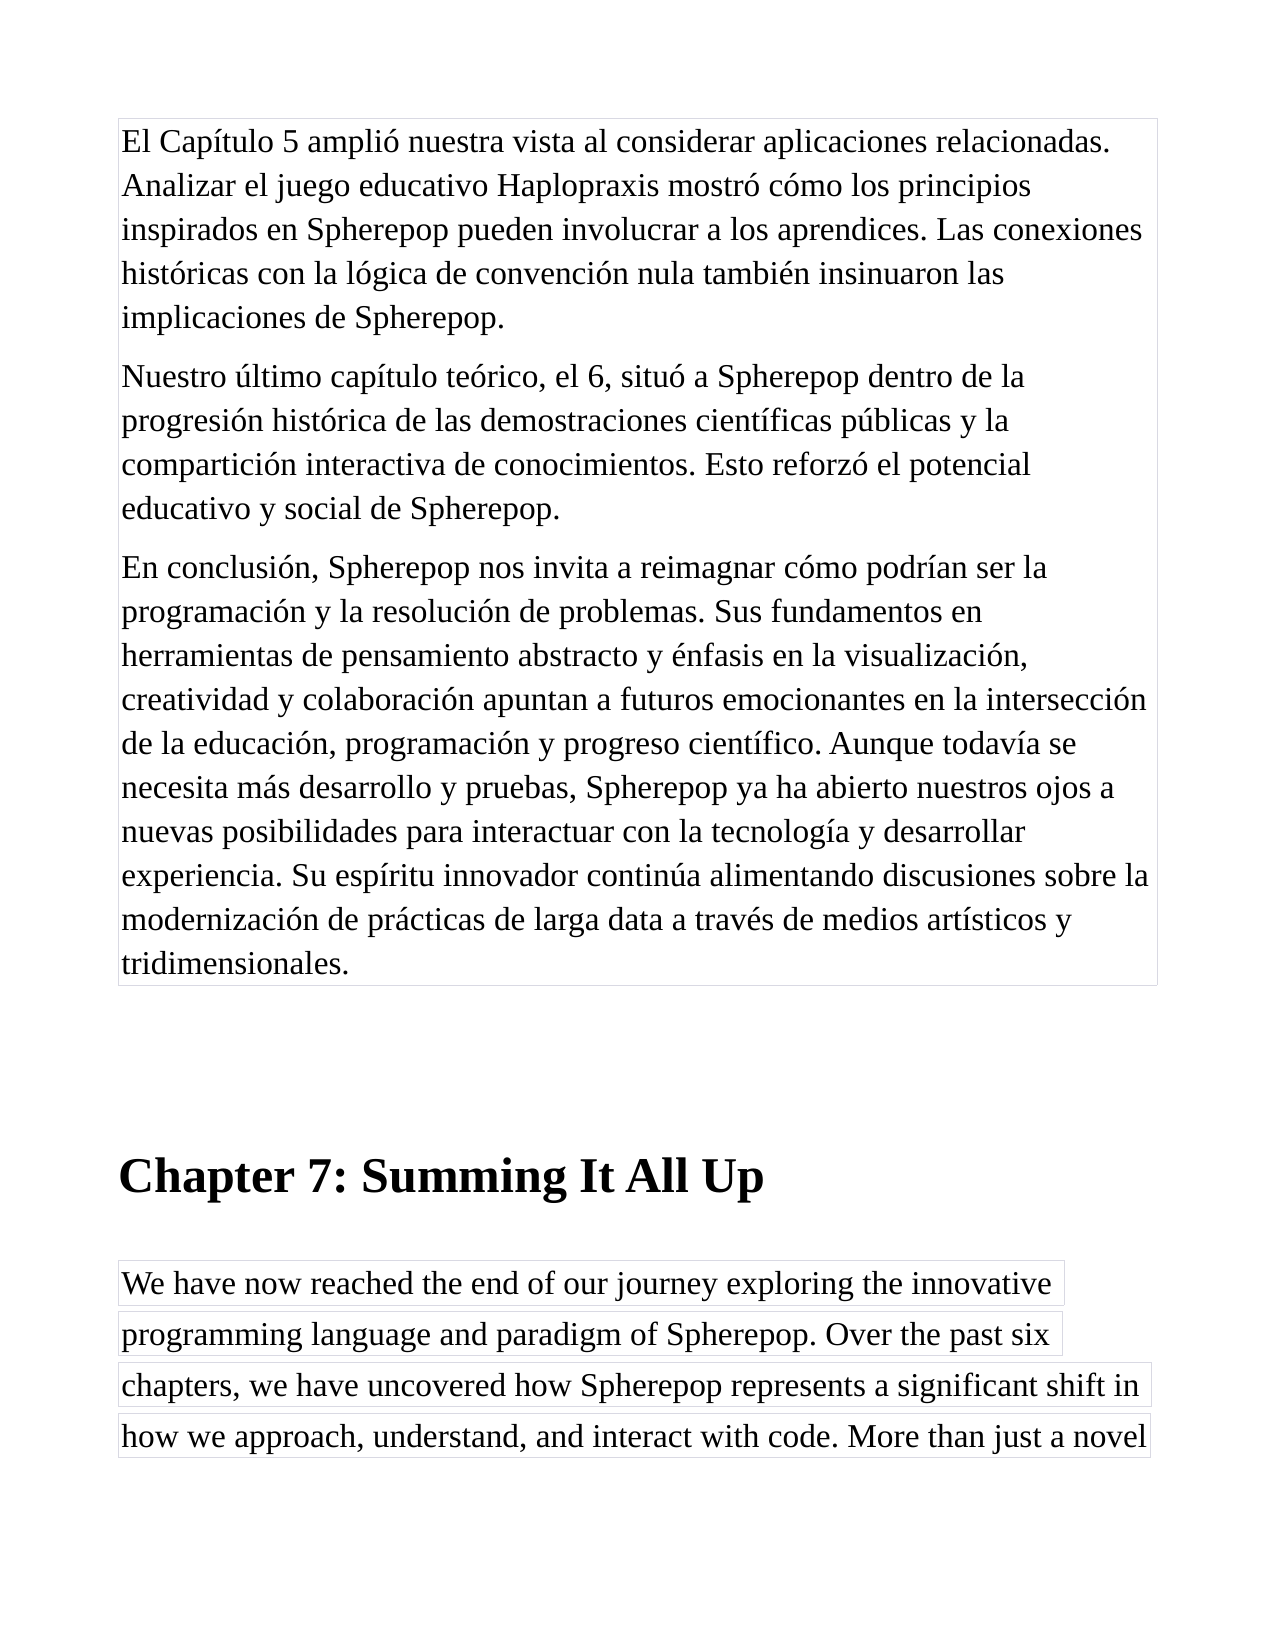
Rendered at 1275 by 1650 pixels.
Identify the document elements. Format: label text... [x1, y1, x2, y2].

text We have now reached the end of our journey exploring the innovative programming language and paradigm of Spherepop. Over the past six chapters, we have uncovered how Spherepop represents a significant shift in how we approach, understand, and interact with code. More than just a novel [118, 1260, 1157, 1457]
subtitle Chapter 7: Summing It All Up [118, 1089, 1157, 1204]
text En conclusión, Spherepop nos invita a reimagnar cómo podrían ser la programación y la resolución de problemas. Sus fundamentos en herramientas de pensamiento abstracto y énfasis en la visualización, creatividad y colaboración apuntan a futuros emocionantes en la intersección de la educación, programación y progreso científico. Aunque todavía se necesita más desarrollo y pruebas, Spherepop ya ha abierto nuestros ojos a nuevas posibilidades para interactuar con la tecnología y desarrollar experiencia. Su espíritu innovador continúa alimentando discusiones sobre la modernización de prácticas de larga data a través de medios artísticos y tridimensionales. [119, 544, 1157, 985]
text El Capítulo 5 amplió nuestra vista al considerar aplicaciones relacionadas. Analizar el juego educativo Haplopraxis mostró cómo los principios inspirados en Spherepop pueden involucrar a los aprendices. Las conexiones históricas con la lógica de convención nula también insinuaron las implicaciones de Spherepop. [119, 119, 1157, 336]
text Nuestro último capítulo teórico, el 6, situó a Spherepop dentro de la progresión histórica de las demostraciones científicas públicas y la compartición interactiva de conocimientos. Esto reforzó el potencial educativo y social de Spherepop. [119, 353, 1157, 527]
